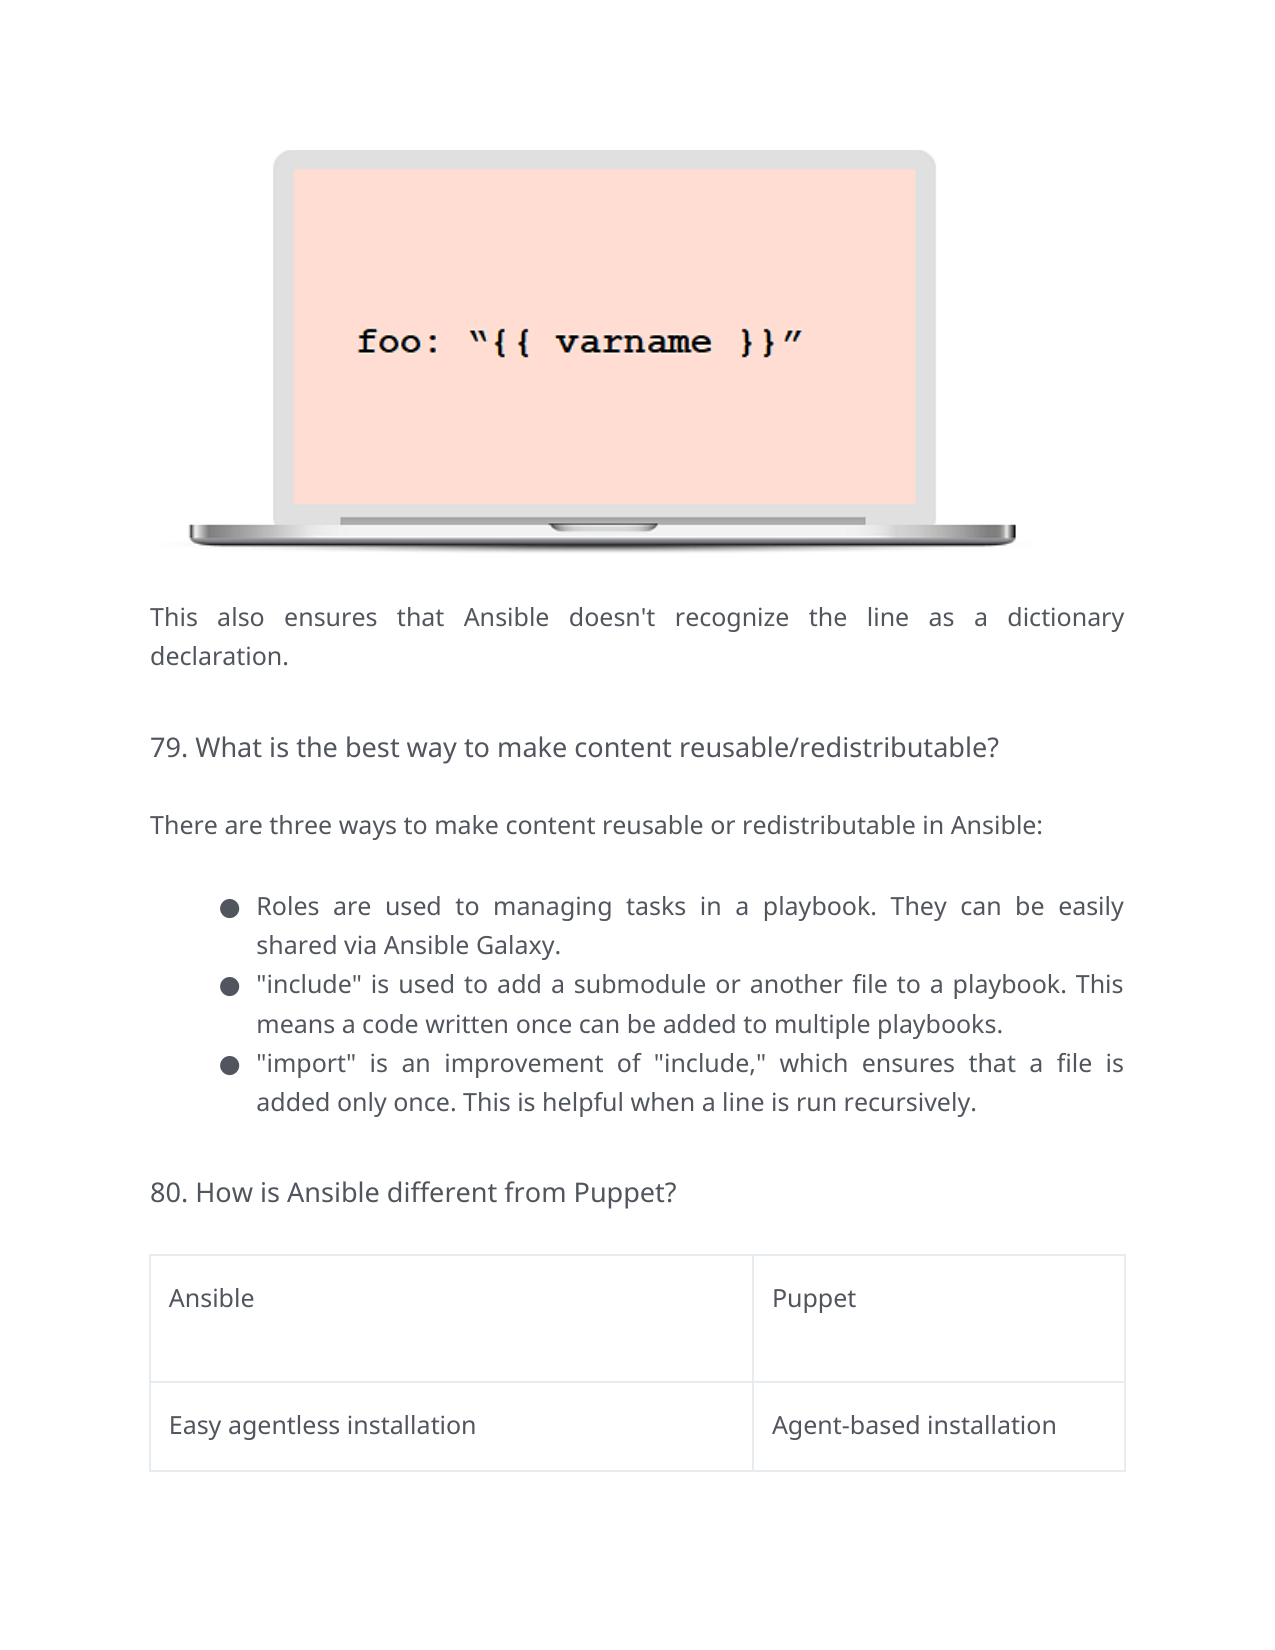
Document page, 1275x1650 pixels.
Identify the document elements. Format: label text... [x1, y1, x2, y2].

subtitle 80. How is Ansible different from Puppet? [150, 1174, 1125, 1211]
table_header Puppet [754, 1256, 1124, 1381]
table_cell Easy agentless installation [151, 1383, 752, 1470]
picture [150, 150, 1044, 555]
text There are three ways to make content reusable or redistributable in Ansible: [150, 808, 1125, 842]
list "include" is used to add a submodule or another file to a playbook. This means a code written once can be added to multiple playbooks. [219, 967, 1125, 1040]
text This also ensures that Ansible doesn't recognize the line as a dictionary declaration. [150, 600, 1125, 673]
table_header Ansible [151, 1256, 752, 1381]
list Roles are used to managing tasks in a playbook. They can be easily shared via Ansible Galaxy. [219, 889, 1125, 962]
subtitle 79. What is the best way to make content reusable/redistributable? [150, 728, 1125, 765]
table_cell Agent-based installation [754, 1383, 1124, 1470]
list "import" is an improvement of "include," which ensures that a file is added only once. This is helpful when a line is run recursively. [219, 1045, 1125, 1119]
